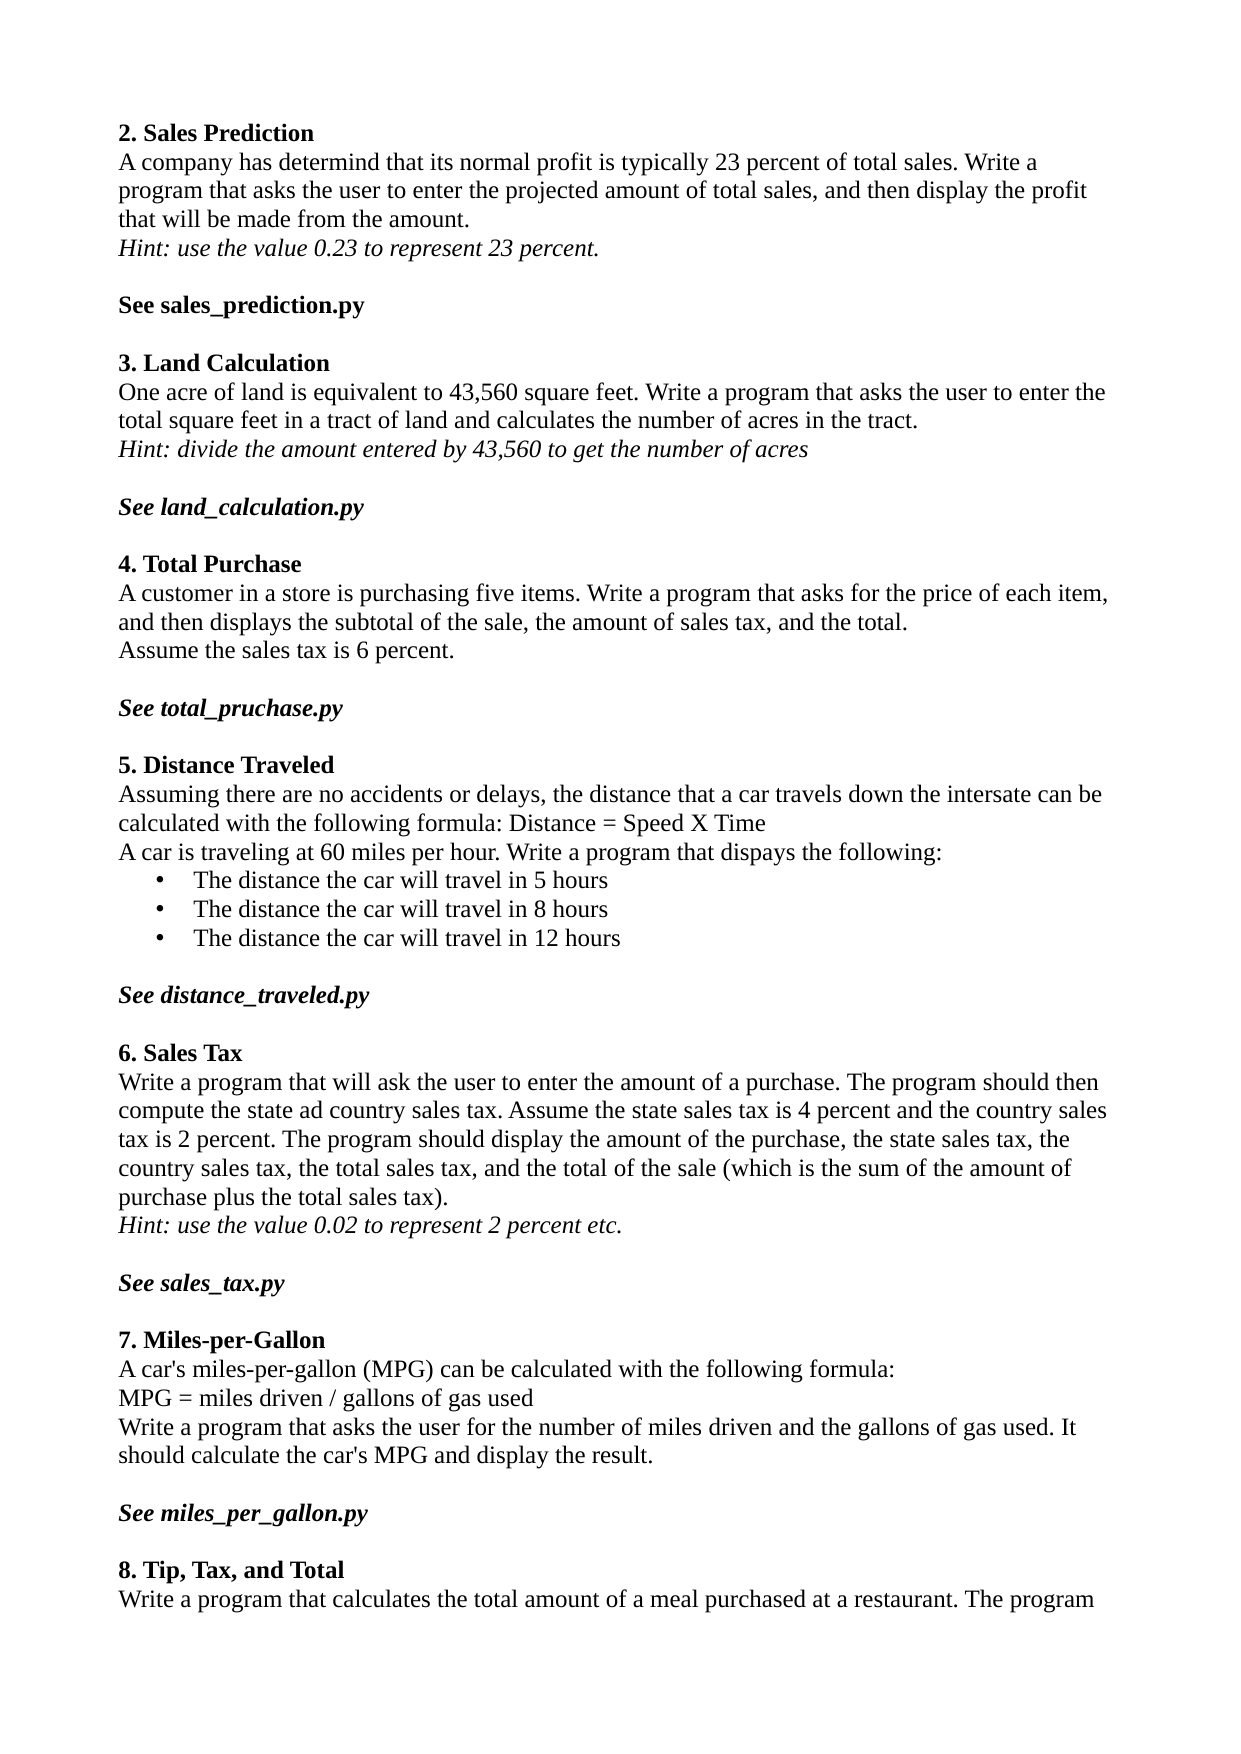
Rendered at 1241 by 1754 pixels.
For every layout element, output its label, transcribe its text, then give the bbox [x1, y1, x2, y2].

text See total_pruchase.py [118, 693, 1122, 722]
text A company has determind that its normal profit is typically 23 percent of total sales. Write a program that asks the user to enter the projected amount of total sales, and then display the profit that will be made from the amount. [118, 147, 1122, 233]
list The distance the car will travel in 12 hours [156, 923, 1122, 952]
text Write a program that asks the user for the number of miles driven and the gallons of gas used. It should calculate the car's MPG and display the result. [118, 1412, 1122, 1469]
text 2. Sales Prediction [118, 118, 1122, 147]
text MPG = miles driven / gallons of gas used [118, 1383, 1122, 1412]
list The distance the car will travel in 8 hours [156, 894, 1122, 923]
text 5. Distance Traveled [118, 751, 1122, 779]
text See sales_prediction.py [118, 291, 1122, 319]
text One acre of land is equivalent to 43,560 square feet. Write a program that asks the user to enter the total square feet in a tract of land and calculates the number of acres in the tract. [118, 377, 1122, 434]
text A car is traveling at 60 miles per hour. Write a program that dispays the following: [118, 837, 1122, 866]
text See sales_tax.py [118, 1268, 1122, 1297]
text See land_calculation.py [118, 492, 1122, 521]
text See miles_per_gallon.py [118, 1498, 1122, 1527]
text Assuming there are no accidents or delays, the distance that a car travels down the intersate can be calculated with the following formula: Distance = Speed X Time [118, 779, 1122, 837]
text 4. Total Purchase [118, 549, 1122, 578]
text 3. Land Calculation [118, 348, 1122, 377]
text 8. Tip, Tax, and Total [118, 1556, 1122, 1584]
text Assume the sales tax is 6 percent. [118, 636, 1122, 664]
text A customer in a store is purchasing five items. Write a program that asks for the price of each item, and then displays the subtotal of the sale, the amount of sales tax, and the total. [118, 578, 1122, 636]
text Hint: use the value 0.23 to represent 23 percent. [118, 233, 1122, 262]
text A car's miles-per-gallon (MPG) can be calculated with the following formula: [118, 1354, 1122, 1383]
list The distance the car will travel in 5 hours [156, 866, 1122, 894]
text Write a program that calculates the total amount of a meal purchased at a restaurant. The program [118, 1584, 1122, 1613]
text 7. Miles-per-Gallon [118, 1326, 1122, 1354]
text Write a program that will ask the user to enter the amount of a purchase. The program should then compute the state ad country sales tax. Assume the state sales tax is 4 percent and the country sales tax is 2 percent. The program should display the amount of the purchase, the state sales tax, the country sales tax, the total sales tax, and the total of the sale (which is the sum of the amount of purchase plus the total sales tax). [118, 1067, 1122, 1211]
text See distance_traveled.py [118, 981, 1122, 1009]
text Hint: use the value 0.02 to represent 2 percent etc. [118, 1211, 1122, 1239]
text 6. Sales Tax [118, 1038, 1122, 1067]
text Hint: divide the amount entered by 43,560 to get the number of acres [118, 434, 1122, 463]
